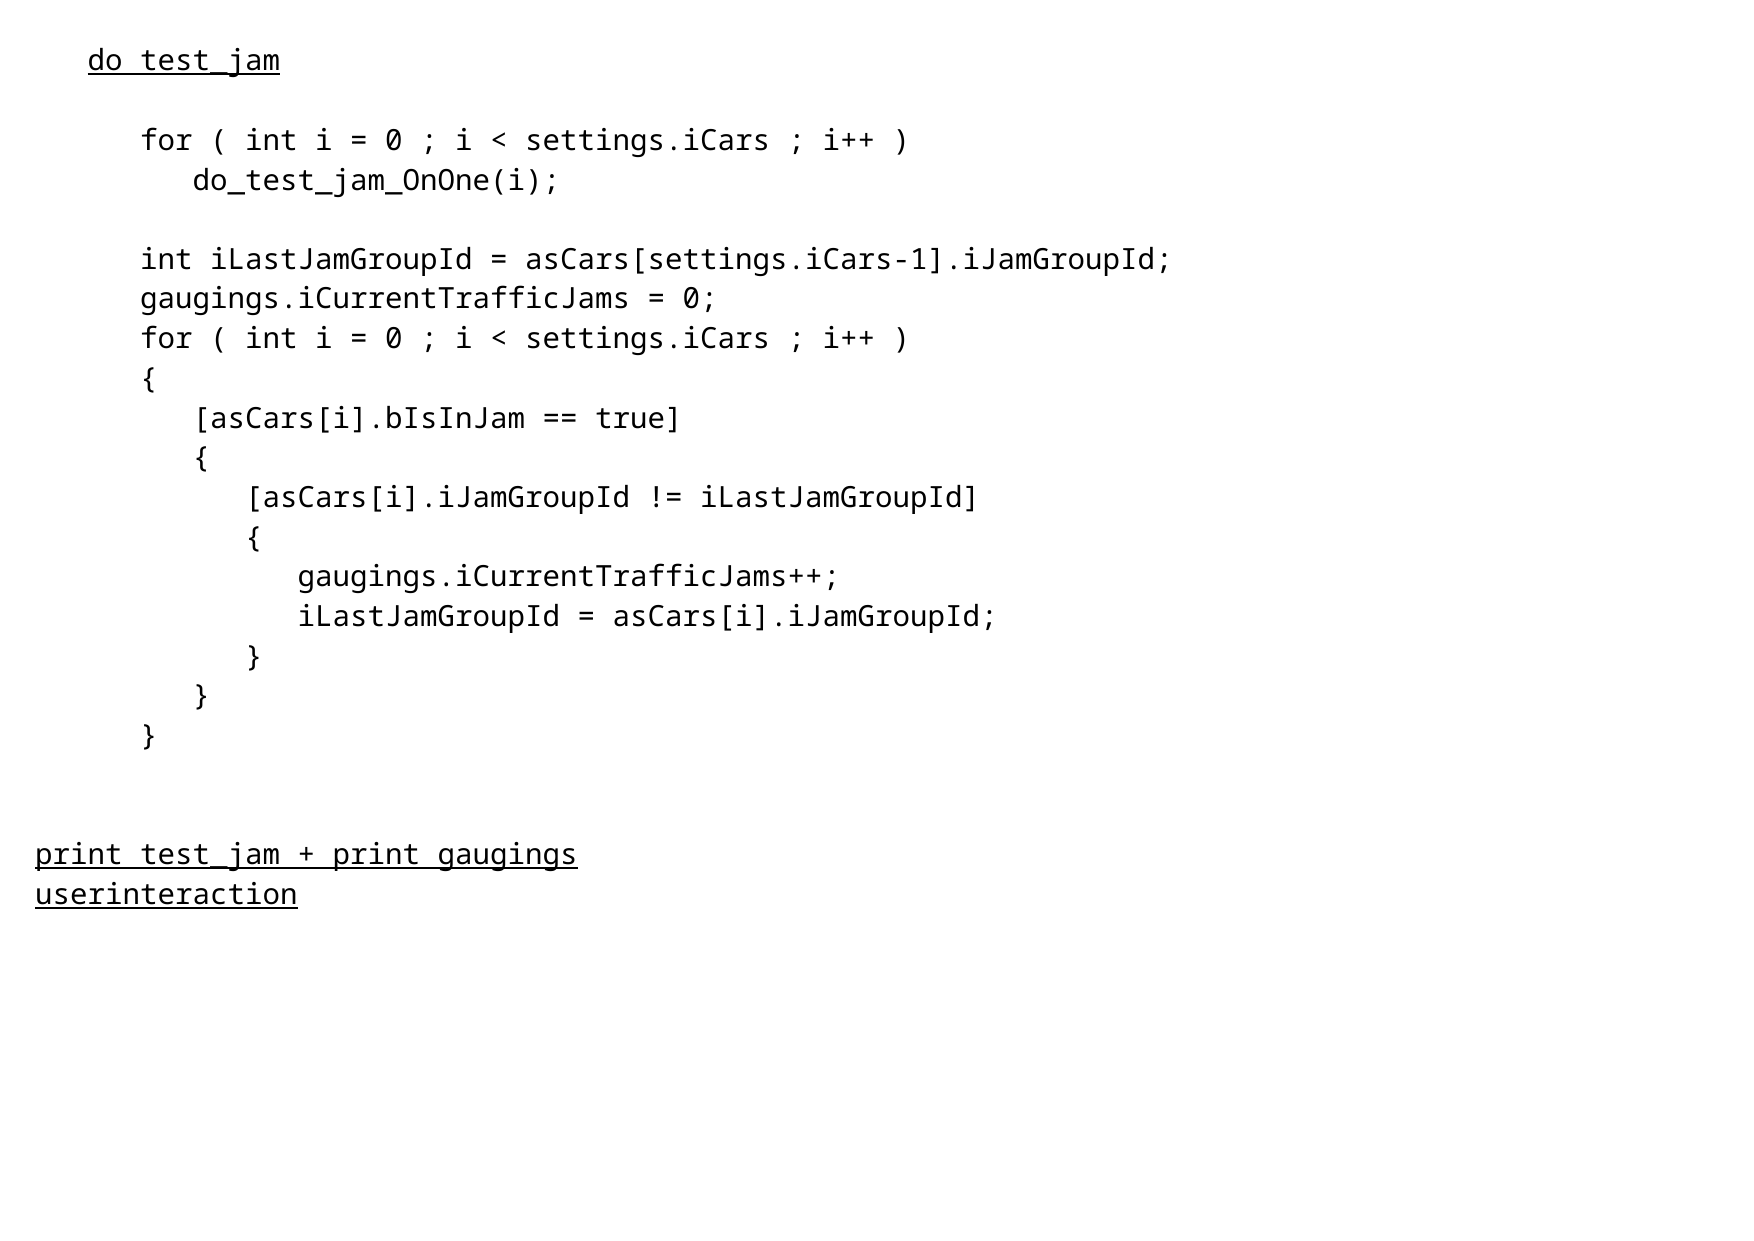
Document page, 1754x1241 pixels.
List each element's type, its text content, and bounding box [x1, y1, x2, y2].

text do_test_jam_OnOne(i); [0, 159, 1754, 198]
text iLastJamGroupId = asCars[i].iJamGroupId; [0, 595, 1754, 635]
text } [0, 714, 1754, 754]
text { [0, 437, 1754, 476]
text do test_jam [0, 40, 1754, 79]
text } [0, 635, 1754, 675]
text print test_jam + print gaugings [0, 833, 1754, 873]
text { [0, 516, 1754, 556]
text [asCars[i].bIsInJam == true] [0, 397, 1754, 437]
text int iLastJamGroupId = asCars[settings.iCars-1].iJamGroupId; [0, 238, 1754, 278]
text for ( int i = 0 ; i < settings.iCars ; i++ ) [0, 119, 1754, 159]
text for ( int i = 0 ; i < settings.iCars ; i++ ) [0, 317, 1754, 357]
text { [0, 357, 1754, 397]
text } [0, 675, 1754, 714]
text [asCars[i].iJamGroupId != iLastJamGroupId] [0, 476, 1754, 516]
text gaugings.iCurrentTrafficJams = 0; [0, 278, 1754, 317]
text gaugings.iCurrentTrafficJams++; [0, 556, 1754, 595]
text userinteraction [0, 873, 1754, 913]
